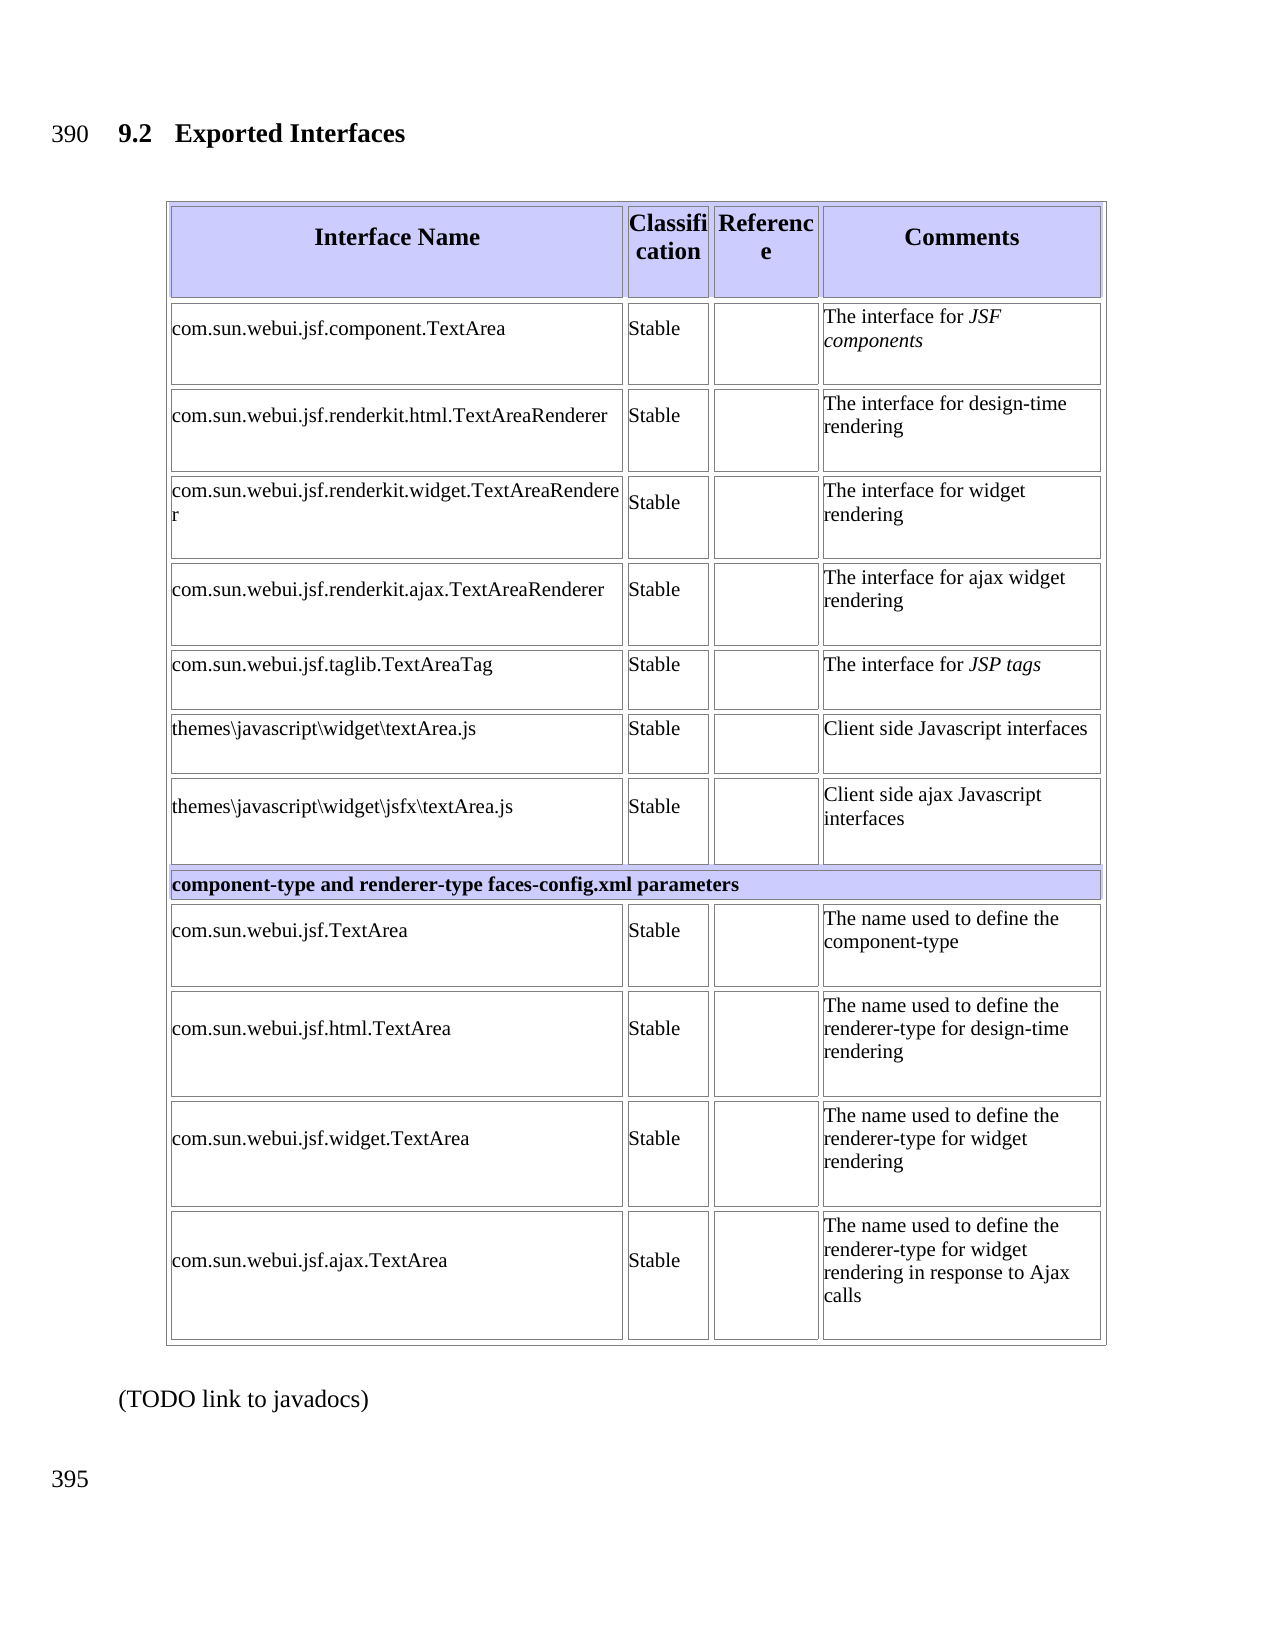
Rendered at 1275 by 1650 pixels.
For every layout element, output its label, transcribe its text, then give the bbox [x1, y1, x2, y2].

table_cell com.sun.webui.jsf.renderkit.widget.TextAreaRenderer [169, 471, 625, 558]
table_cell [711, 297, 821, 384]
table_cell [715, 1102, 818, 1206]
table_cell component-type and renderer-type faces-config.xml parameters [169, 864, 1103, 899]
table_header Reference [711, 202, 821, 297]
table_cell [715, 715, 818, 773]
table_cell [711, 471, 821, 558]
table_cell [711, 1206, 821, 1339]
table_cell The name used to define the component-type [821, 899, 1103, 986]
table_cell Stable [625, 471, 711, 558]
table_cell [715, 779, 818, 864]
table_cell Stable [625, 558, 711, 645]
table_cell The interface for JSF components [821, 297, 1103, 384]
table_cell The name used to define the renderer-type for widget rendering [821, 1096, 1103, 1206]
table_cell [715, 564, 818, 645]
table_cell The interface for widget rendering [821, 471, 1103, 558]
table_cell [711, 986, 821, 1096]
table_cell com.sun.webui.jsf.html.TextArea [169, 986, 625, 1096]
table_cell The interface for ajax widget rendering [821, 558, 1103, 645]
table_cell [711, 709, 821, 773]
table_cell [715, 905, 818, 986]
subtitle Exported Interfaces [118, 118, 1157, 148]
table_header Classification [625, 202, 711, 297]
table_header Comments [821, 202, 1103, 297]
table_cell The name used to define the renderer-type for design-time rendering [821, 986, 1103, 1096]
table_cell The interface for JSP tags [821, 645, 1103, 709]
table_cell Client side ajax Javascript interfaces [821, 773, 1103, 864]
table_cell [715, 477, 818, 558]
table_cell The name used to define the renderer-type for widget rendering in response to Ajax calls [821, 1206, 1103, 1339]
table_cell com.sun.webui.jsf.widget.TextArea [169, 1096, 625, 1206]
table_cell Client side Javascript interfaces [821, 709, 1103, 773]
table_cell com.sun.webui.jsf.ajax.TextArea [169, 1206, 625, 1339]
table_cell com.sun.webui.jsf.taglib.TextAreaTag [169, 645, 625, 709]
table_cell Stable [625, 709, 711, 773]
table_cell [715, 992, 818, 1096]
table_cell The interface for design-time rendering [821, 384, 1103, 471]
table_cell [715, 390, 818, 471]
table_cell com.sun.webui.jsf.TextArea [169, 899, 625, 986]
table_cell [711, 558, 821, 645]
table_cell [715, 1212, 818, 1339]
table_cell com.sun.webui.jsf.renderkit.ajax.TextAreaRenderer [169, 558, 625, 645]
table_header Interface Name [169, 202, 625, 297]
table_cell Stable [625, 297, 711, 384]
table_cell Stable [625, 900, 711, 986]
table_cell Stable [625, 384, 711, 471]
table_cell com.sun.webui.jsf.component.TextArea [169, 297, 625, 384]
text (TODO link to javadocs) [118, 1385, 1157, 1412]
table_cell [711, 900, 821, 986]
table_cell Stable [625, 986, 711, 1096]
table_cell [711, 384, 821, 471]
table_cell Stable [625, 1206, 711, 1339]
table_cell Stable [625, 1096, 711, 1206]
table_cell [711, 1096, 821, 1206]
table_cell Stable [625, 645, 711, 709]
table_cell themes\javascript\widget\jsfx\textArea.js [169, 773, 625, 864]
table_cell com.sun.webui.jsf.renderkit.html.TextAreaRenderer [169, 384, 625, 471]
table_cell [711, 645, 821, 709]
table_cell [711, 773, 821, 864]
table_cell [715, 651, 818, 709]
table_cell Stable [625, 773, 711, 864]
table_cell [715, 304, 818, 384]
table_cell themes\javascript\widget\textArea.js [169, 709, 625, 773]
